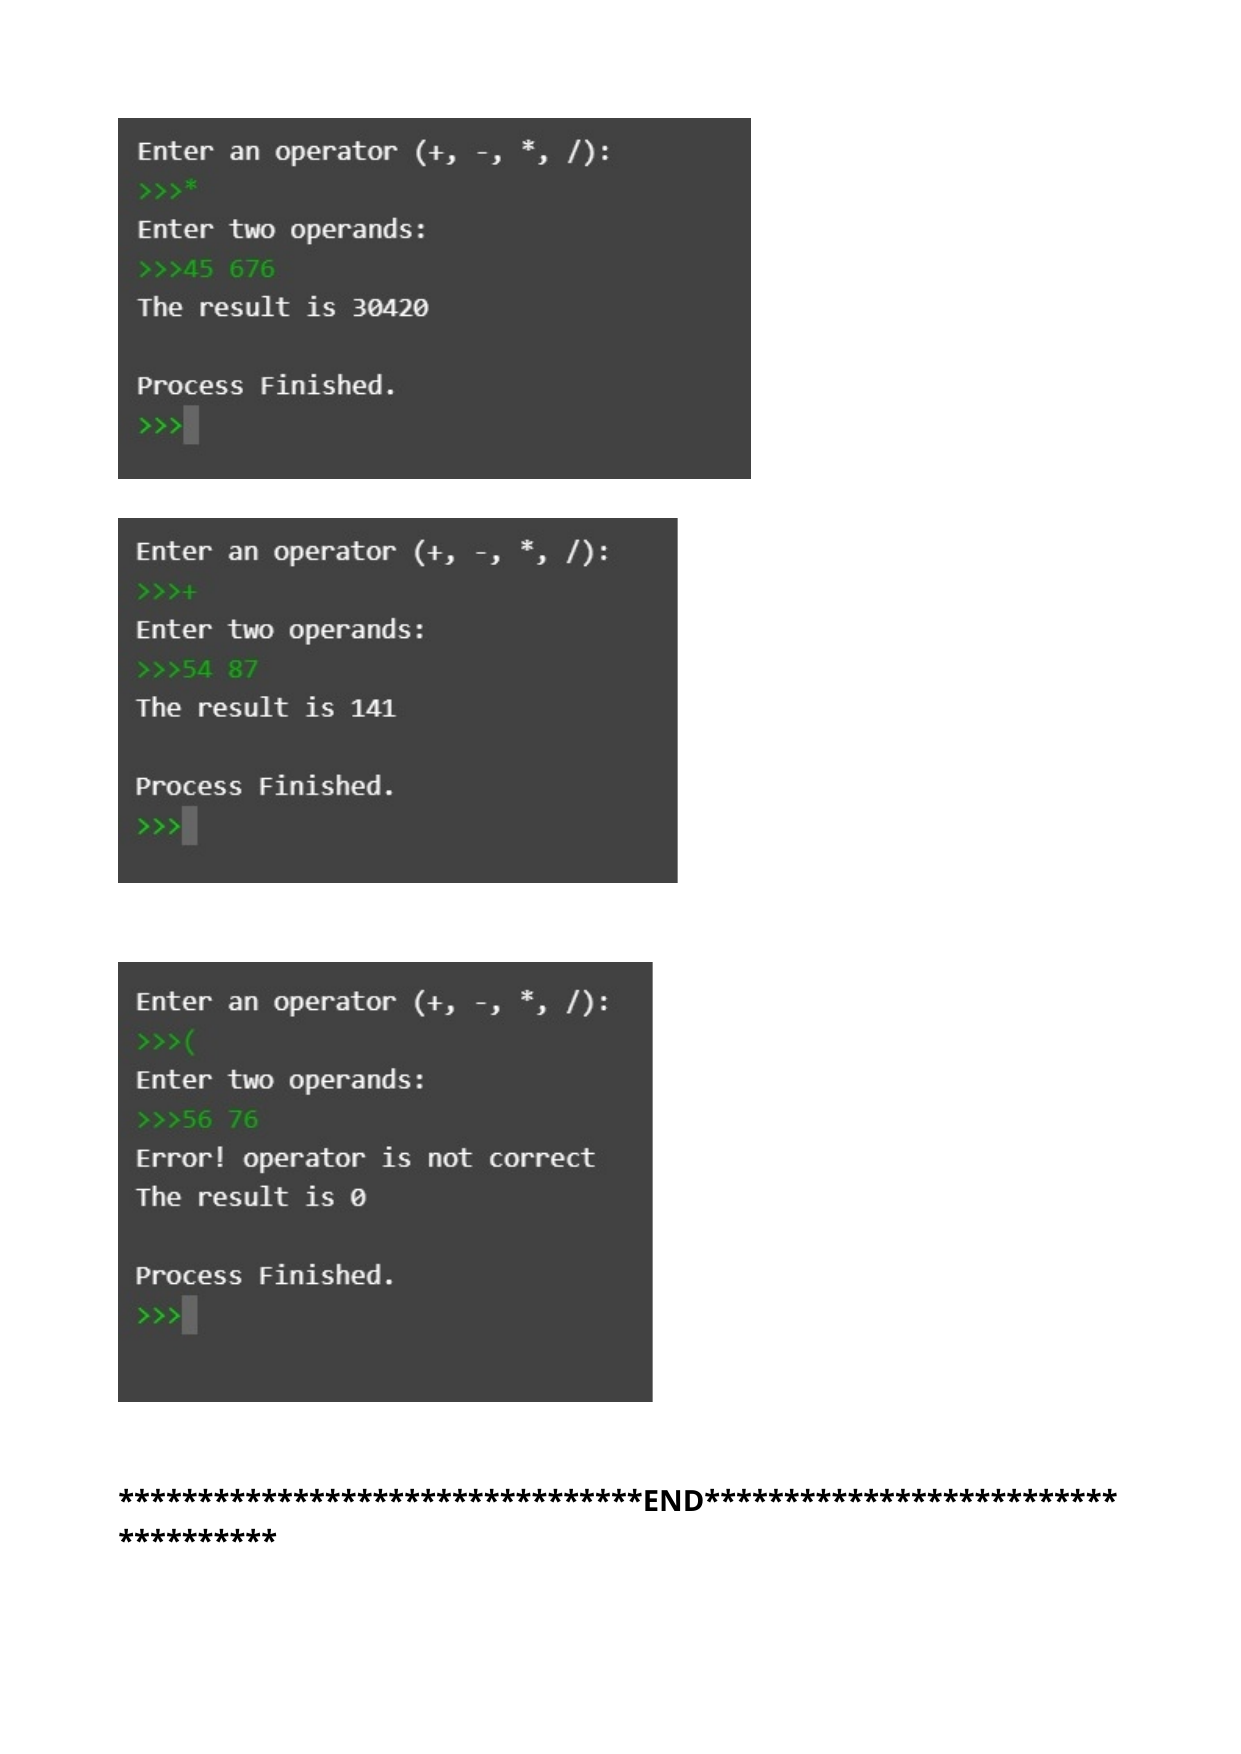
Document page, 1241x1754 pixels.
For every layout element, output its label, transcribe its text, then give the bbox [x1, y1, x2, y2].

text *********************************END************************************ [118, 1481, 1122, 1560]
